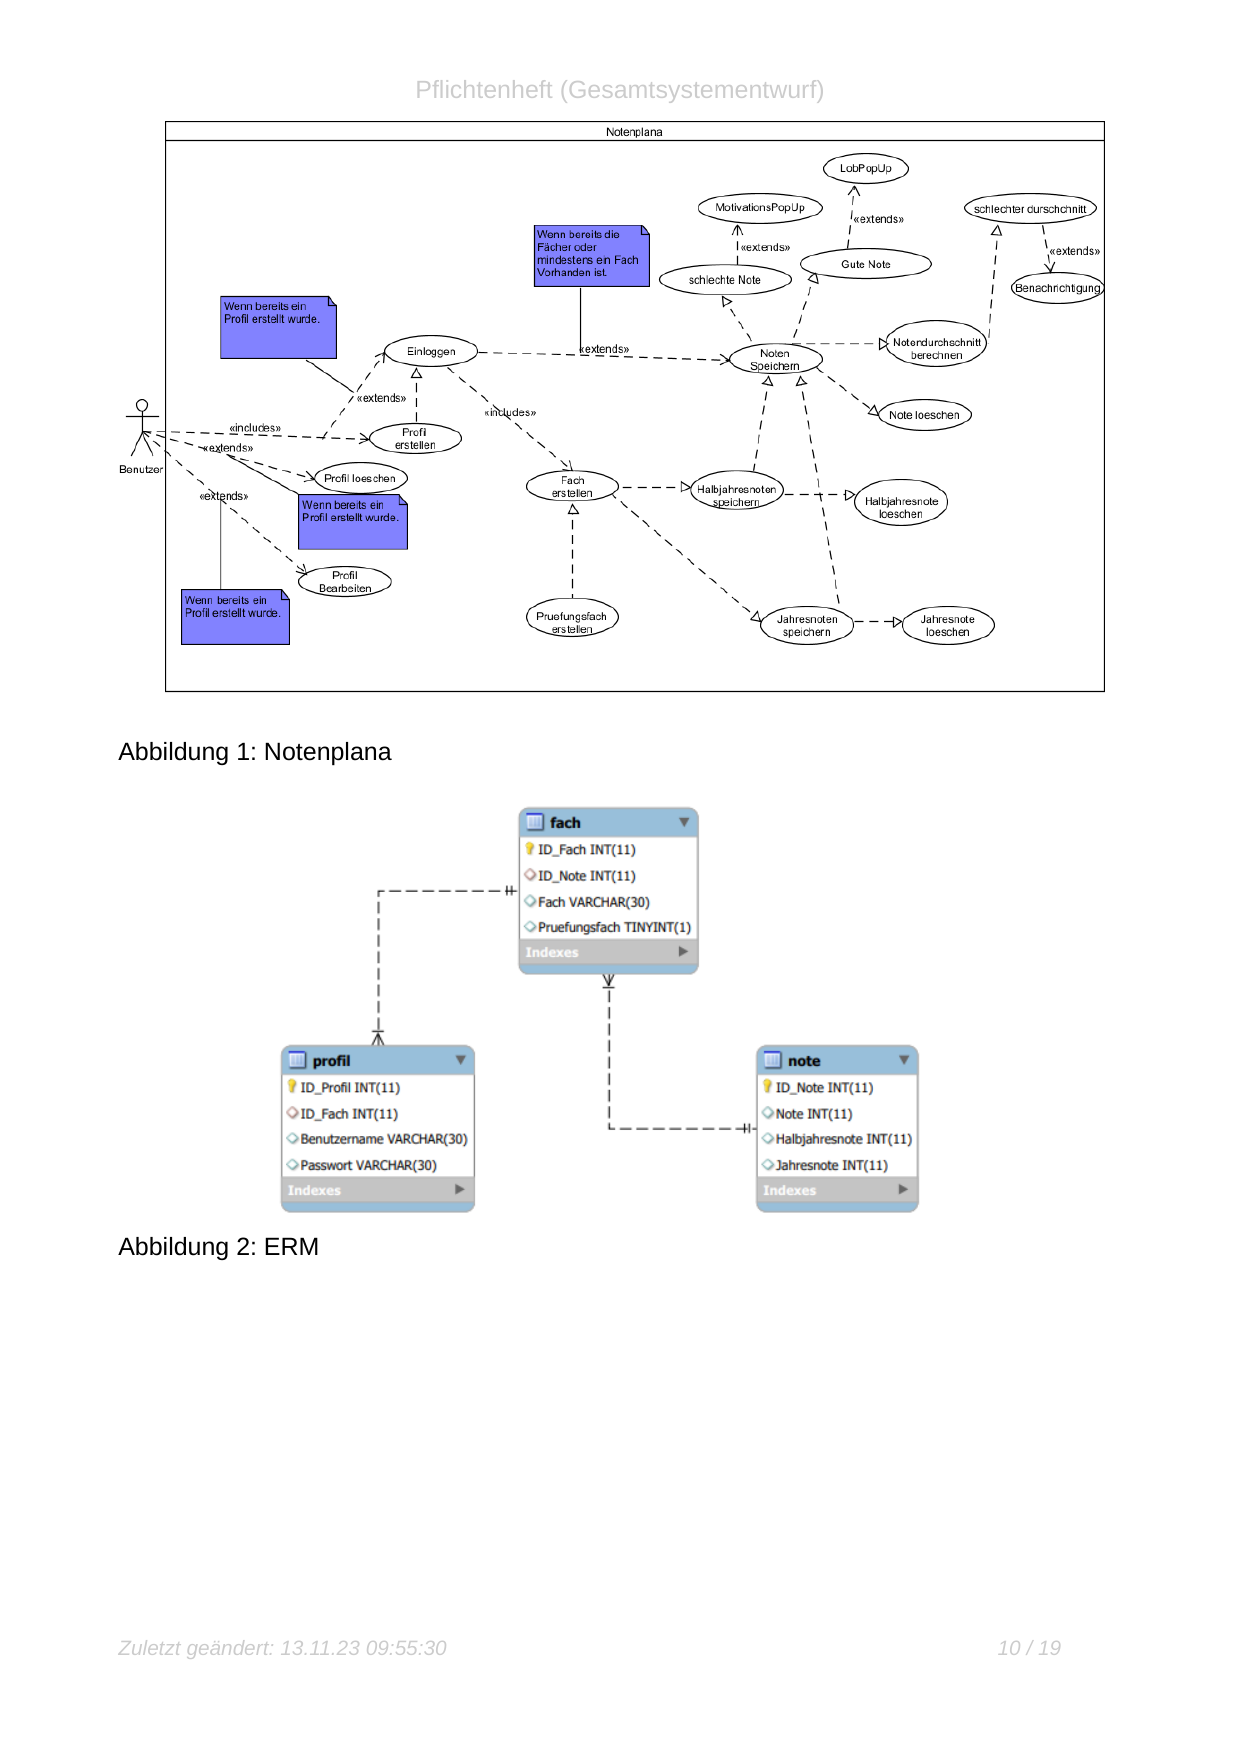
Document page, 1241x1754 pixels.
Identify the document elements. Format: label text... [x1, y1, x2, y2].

text Abbildung 2: ERM [118, 1232, 1122, 1261]
picture [260, 788, 938, 1229]
text Abbildung 1: Notenplana [118, 737, 1122, 766]
picture [118, 118, 1109, 696]
